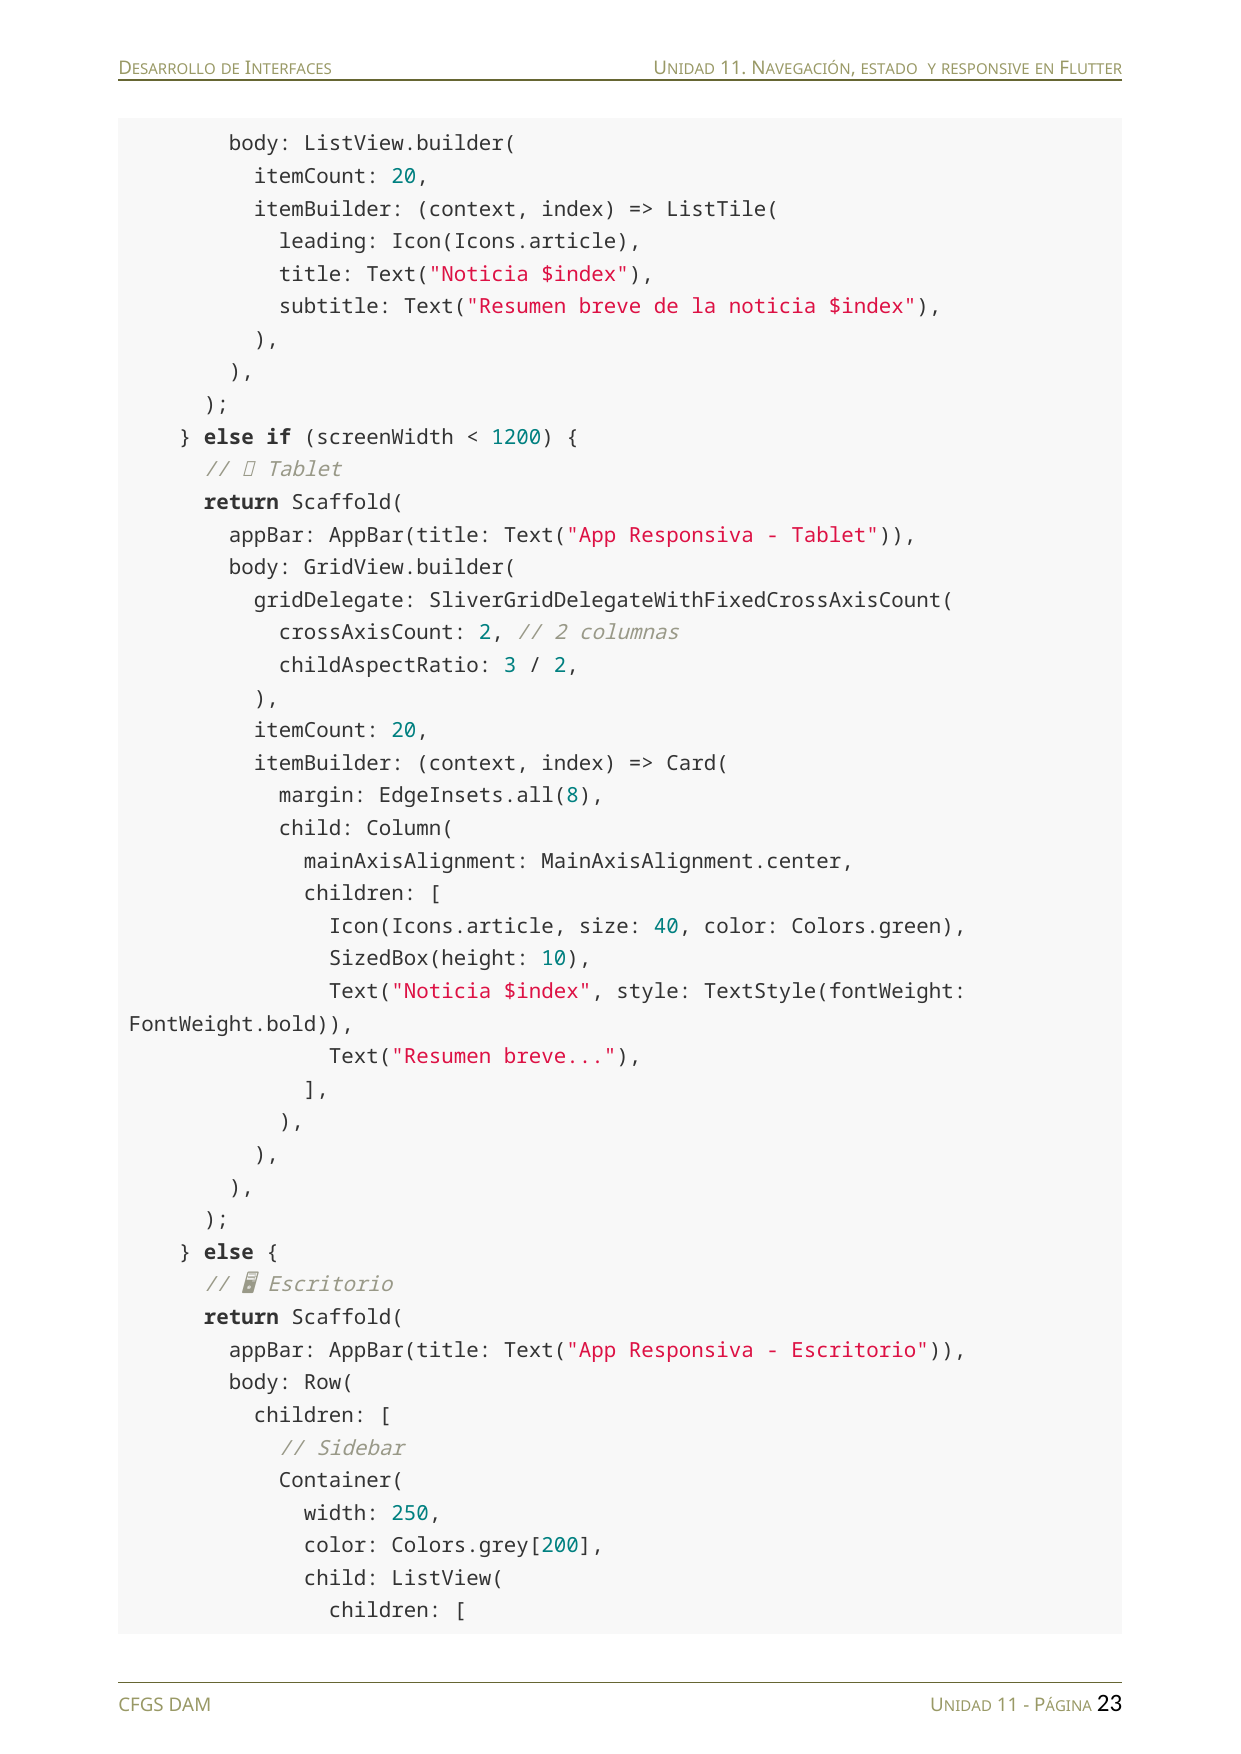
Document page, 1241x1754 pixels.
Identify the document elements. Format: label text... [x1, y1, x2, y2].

table_header body: ListView.builder( itemCount: 20, itemBuilder: (context, index) => ListTile( leading: Icon(Icons.article), title: Text("Noticia $index"), subtitle: Text("Resumen breve de la noticia $index"), ), ), ); } else if (screenWidth < 1200) { // 📲 Tablet return Scaffold( appBar: AppBar(title: Text("App Responsiva - Tablet")), body: GridView.builder( gridDelegate: SliverGridDelegateWithFixedCrossAxisCount( crossAxisCount: 2, // 2 columnas childAspectRatio: 3 / 2, ), itemCount: 20, itemBuilder: (context, index) => Card( margin: EdgeInsets.all(8), child: Column( mainAxisAlignment: MainAxisAlignment.center, children: [ Icon(Icons.article, size: 40, color: Colors.green), SizedBox(height: 10), Text("Noticia $index", style: TextStyle(fontWeight: FontWeight.bold)), Text("Resumen breve..."), ], ), ), ), ); } else { // 🖥️ Escritorio return Scaffold( appBar: AppBar(title: Text("App Responsiva - Escritorio")), body: Row( children: [ // Sidebar Container( width: 250, color: Colors.grey[200], child: ListView( children: [ [118, 118, 1122, 1634]
